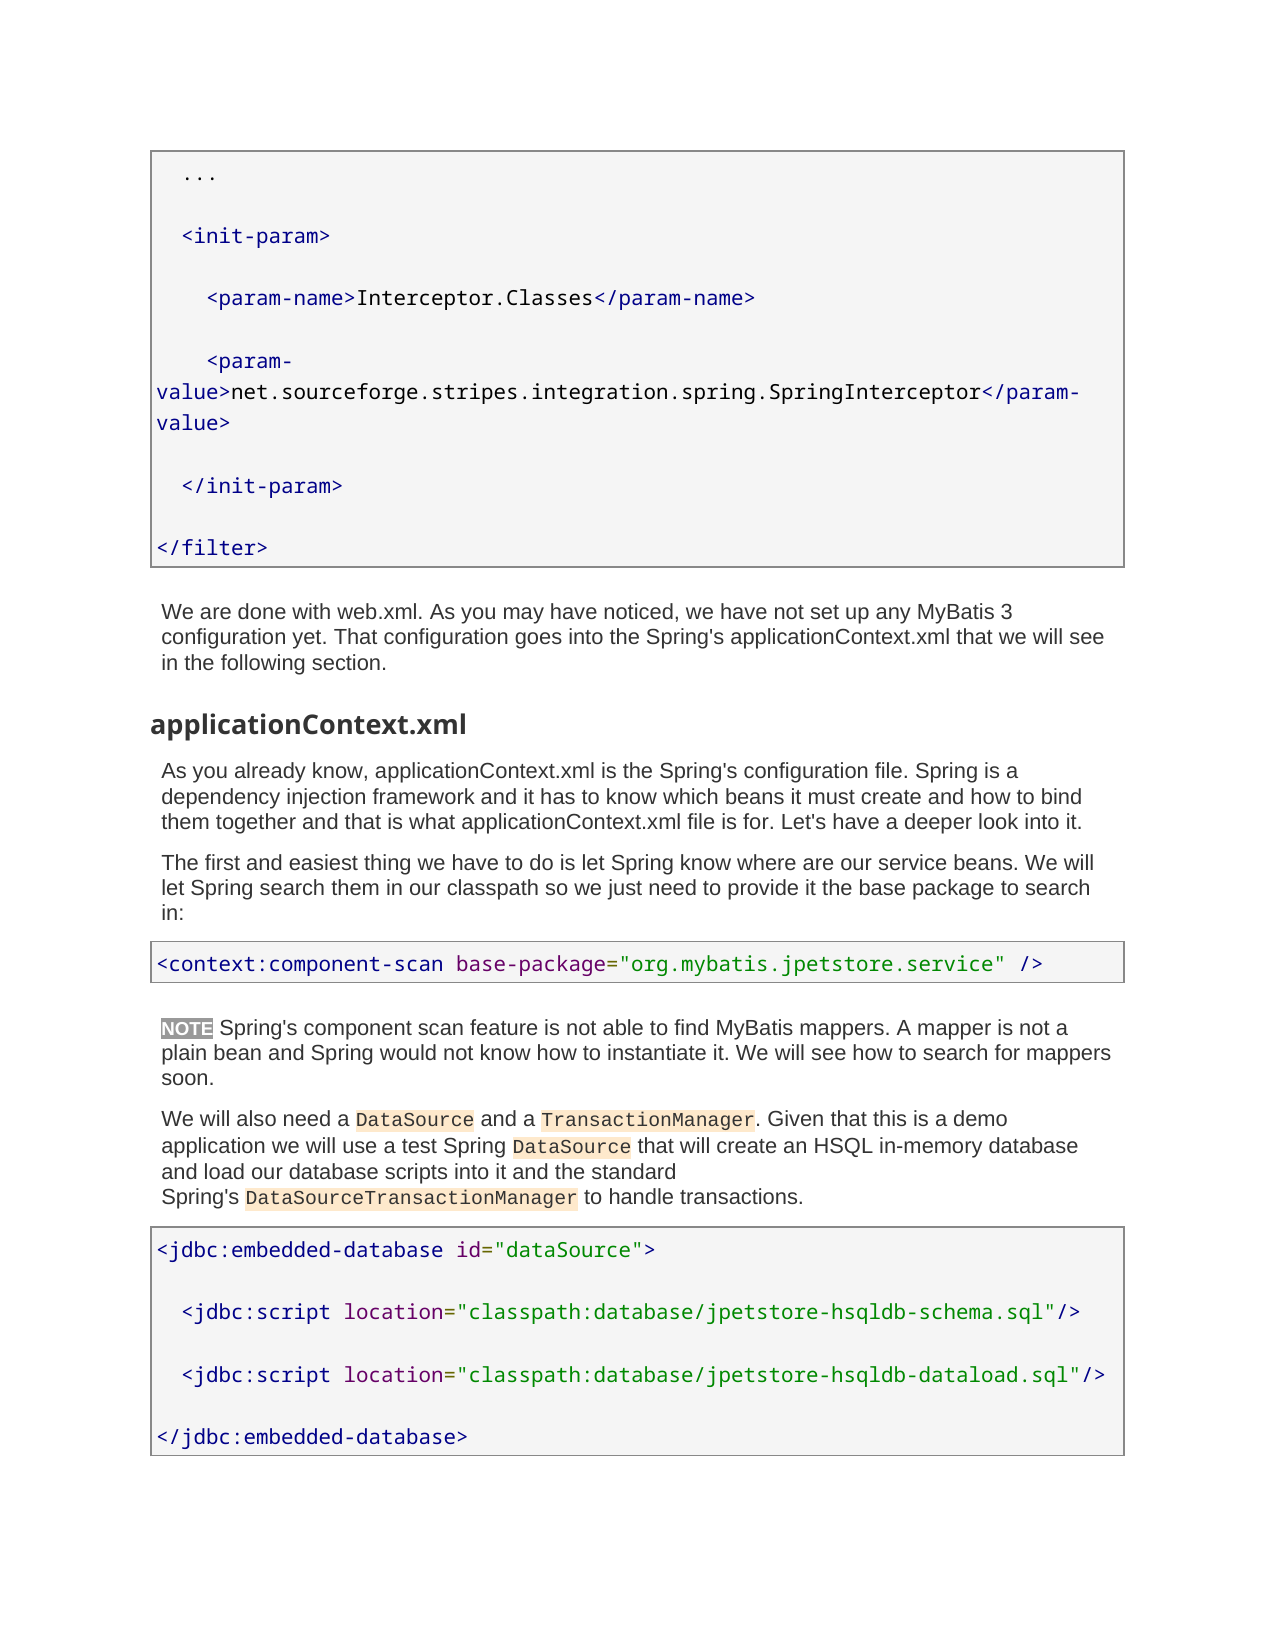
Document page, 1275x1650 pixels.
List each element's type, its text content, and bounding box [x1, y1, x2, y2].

text </jdbc:embedded-database> [152, 1414, 1123, 1455]
text <param-value>net.sourceforge.stripes.integration.spring.SpringInterceptor</param-value> [152, 337, 1123, 437]
text <jdbc:embedded-database id="dataSource"> [152, 1228, 1123, 1263]
text </init-param> [152, 462, 1123, 499]
text <param-name>Interceptor.Classes</param-name> [152, 275, 1123, 312]
text We will also need a DataSource and a TransactionManager. Given that this is a demo application we will use a test Spring DataSource that will create an HSQL in-memory database and load our database scripts into it and the standard Spring's DataSourceTransactionManager to handle transactions. [161, 1106, 1114, 1211]
text The first and easiest thing we have to do is let Spring know where are our service beans. We will let Spring search them in our classpath so we just need to provide it the base package to search in: [161, 849, 1114, 925]
text </filter> [152, 525, 1123, 566]
text <init-param> [152, 212, 1123, 249]
text ... [152, 152, 1123, 187]
text We are done with web.xml. As you may have noticed, we have not set up any MyBatis 3 configuration yet. That configuration goes into the Spring's applicationContext.xml that we will see in the following section. [161, 599, 1114, 674]
subtitle applicationContext.xml [150, 706, 1125, 743]
text <context:component-scan base-package="org.mybatis.jpetstore.service" /> [152, 942, 1123, 982]
text <jdbc:script location="classpath:database/jpetstore-hsqldb-dataload.sql"/> [152, 1351, 1123, 1388]
text <jdbc:script location="classpath:database/jpetstore-hsqldb-schema.sql"/> [152, 1289, 1123, 1326]
text As you already know, applicationContext.xml is the Spring's configuration file. Spring is a dependency injection framework and it has to know which beans it must create and how to bind them together and that is what applicationContext.xml file is for. Let's have a deeper look into it. [161, 758, 1114, 834]
text NOTE Spring's component scan feature is not able to find MyBatis mappers. A mapper is not a plain bean and Spring would not know how to instantiate it. We will see how to search for mappers soon. [161, 1015, 1114, 1090]
